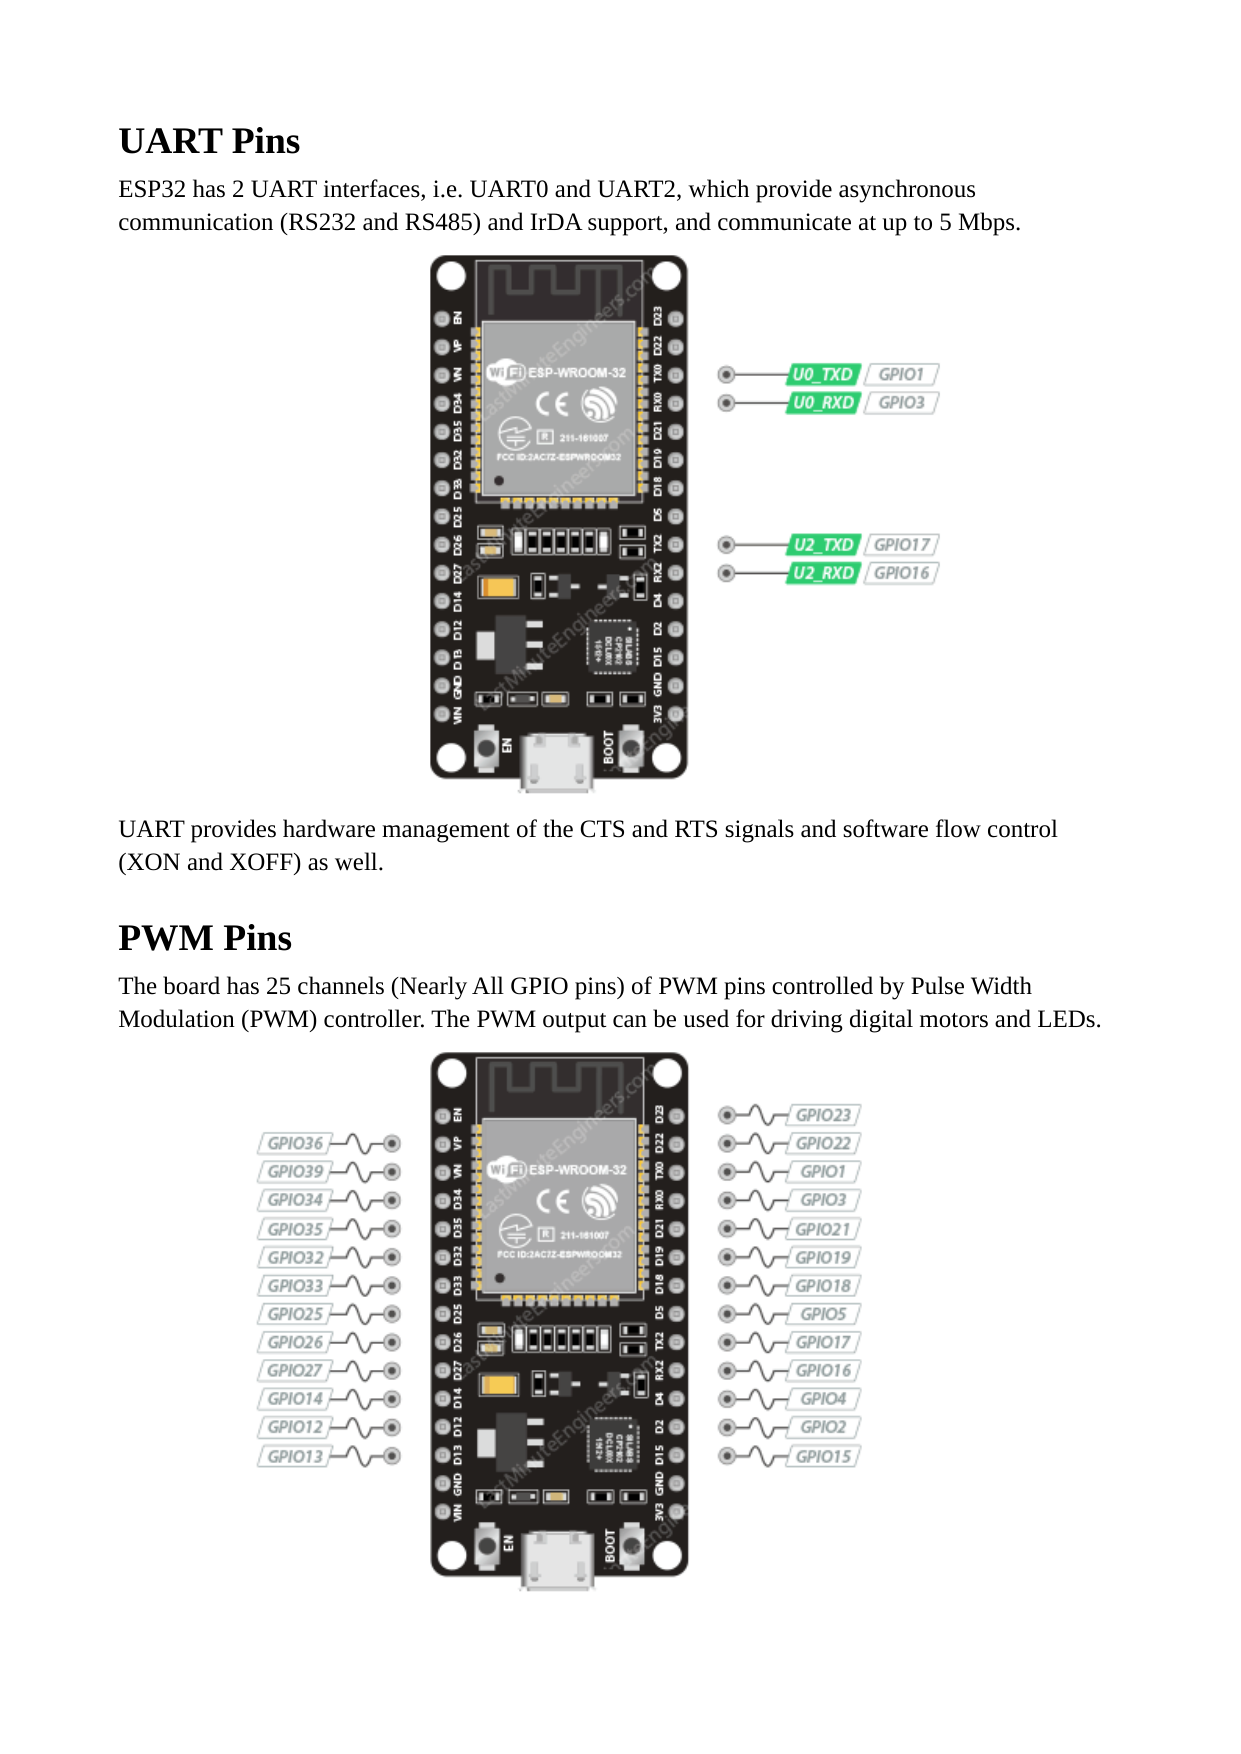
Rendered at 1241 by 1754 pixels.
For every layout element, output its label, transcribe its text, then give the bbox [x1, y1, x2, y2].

text The board has 25 channels (Nearly All GPIO pins) of PWM pins controlled by Pulse Width Modulation (PWM) controller. The PWM output can be used for driving digital motors and LEDs. [118, 971, 1122, 1033]
text UART provides hardware management of the CTS and RTS signals and software flow control (XON and XOFF) as well. [118, 814, 1122, 876]
subtitle PWM Pins [118, 915, 1122, 958]
subtitle UART Pins [118, 118, 1122, 161]
picture [118, 1051, 1026, 1593]
text ESP32 has 2 UART interfaces, i.e. UART0 and UART2, which provide asynchronous communication (RS232 and RS485) and IrDA support, and communicate at up to 5 Mbps. [118, 174, 1122, 236]
picture [118, 254, 1026, 795]
